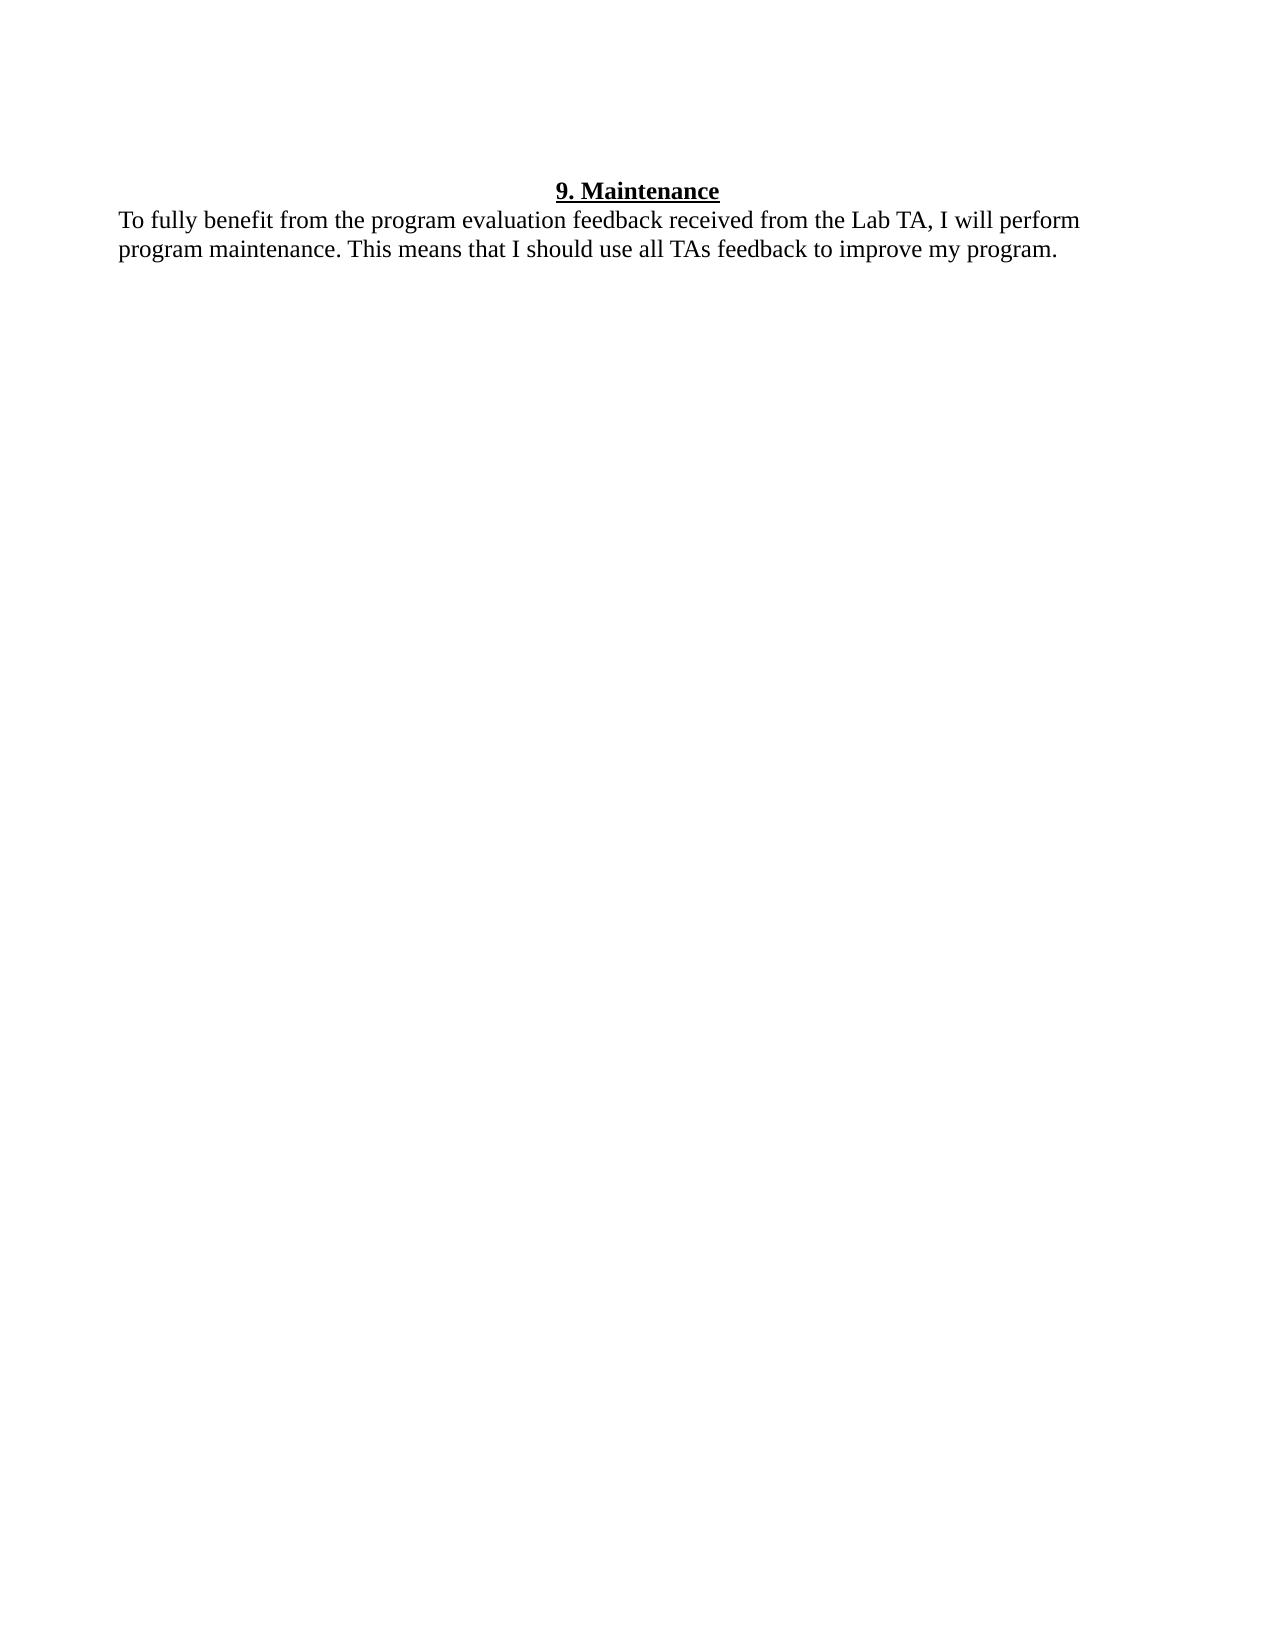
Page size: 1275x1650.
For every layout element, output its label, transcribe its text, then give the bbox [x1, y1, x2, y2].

text To fully benefit from the program evaluation feedback received from the Lab TA, I will perform [118, 205, 1157, 234]
text 9. Maintenance [118, 176, 1157, 205]
text program maintenance. This means that I should use all TAs feedback to improve my program. [118, 234, 1157, 263]
